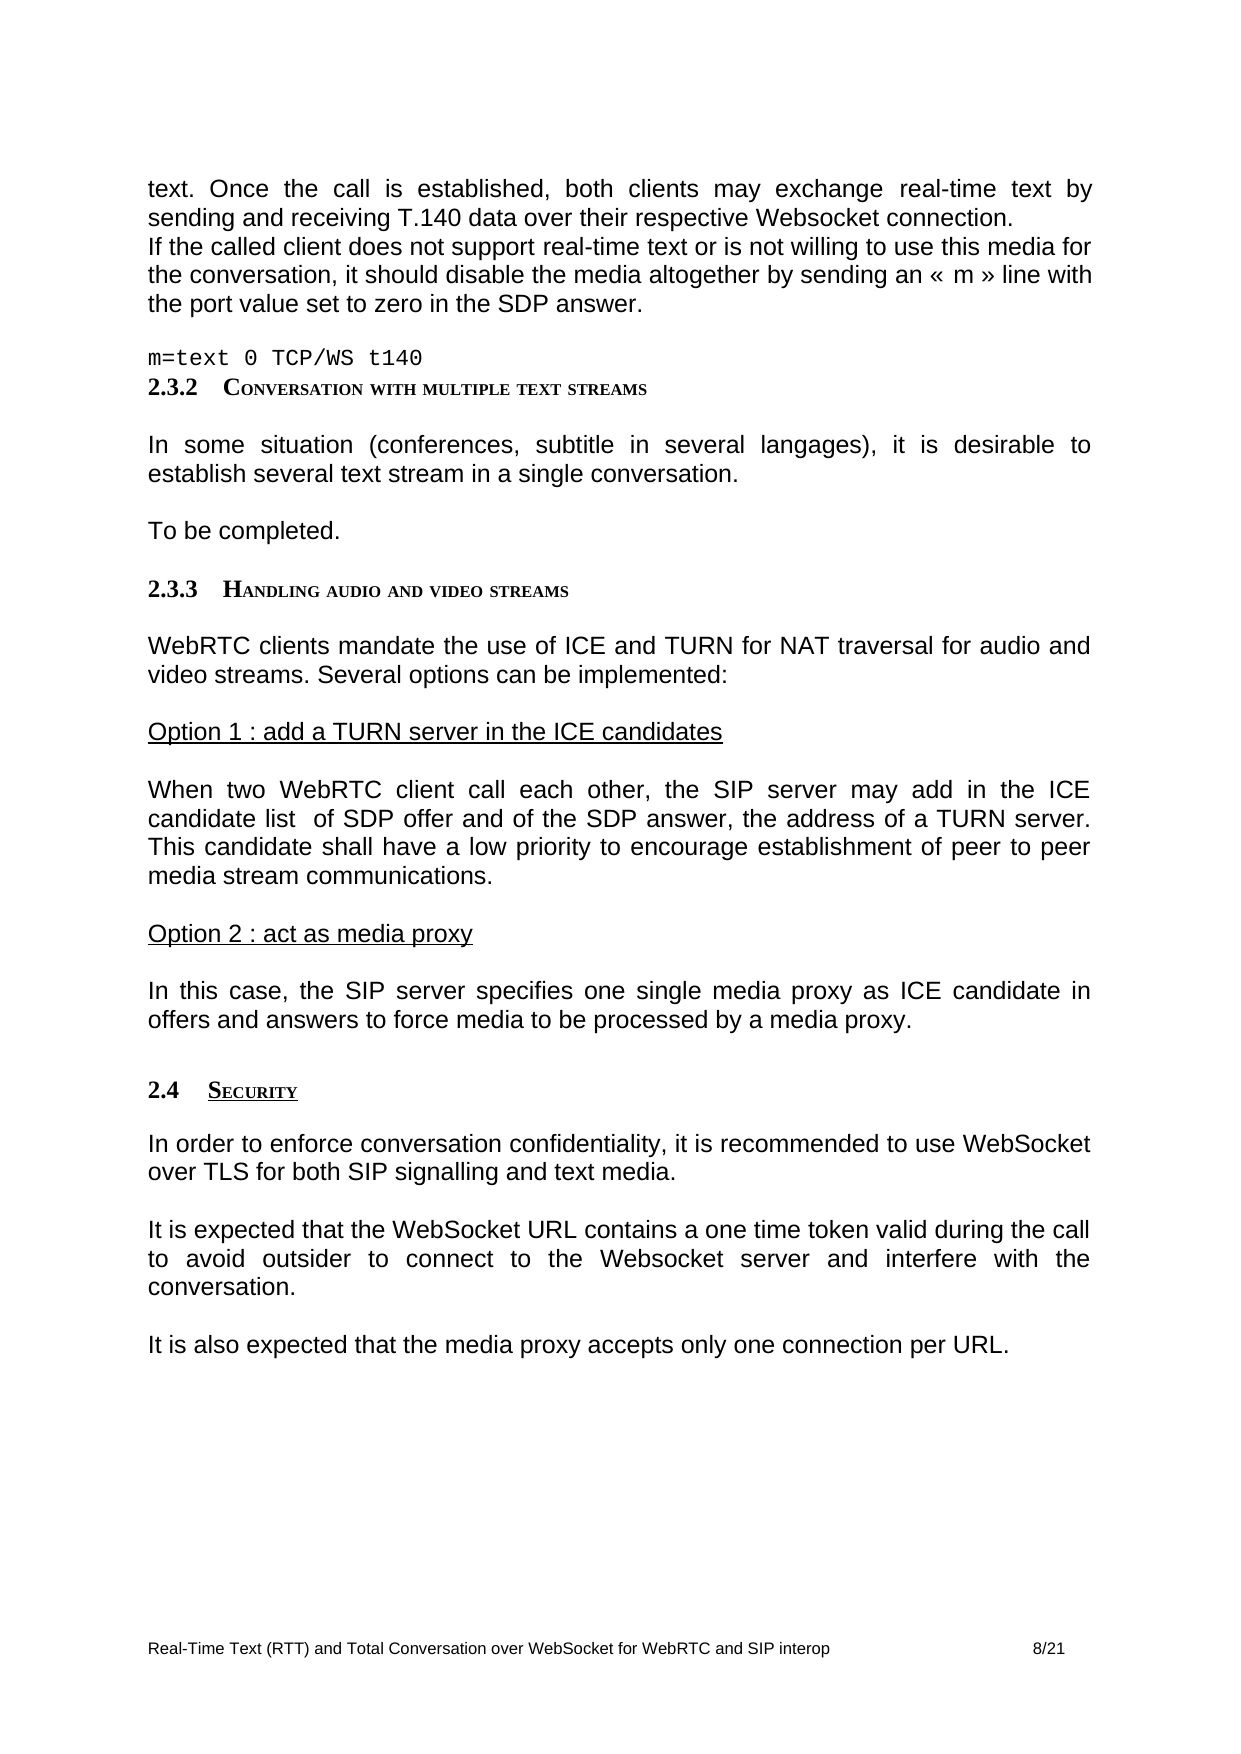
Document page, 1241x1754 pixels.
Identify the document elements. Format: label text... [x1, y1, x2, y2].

text If the called client does not support real-time text or is not willing to use this media for the conversation, it should disable the media altogether by sending an « m » line with the port value set to zero in the SDP answer. [148, 231, 1092, 318]
subtitle Handling audio and video streams [148, 574, 1092, 602]
text WebRTC clients mandate the use of ICE and TURN for NAT traversal for audio and video streams. Several options can be implemented: [148, 631, 1092, 689]
text In this case, the SIP server specifies one single media proxy as ICE candidate in offers and answers to force media to be processed by a media proxy. [148, 976, 1092, 1034]
text m=text 0 TCP/WS t140 [148, 346, 1092, 372]
text text. Once the call is established, both clients may exchange real-time text by sending and receiving T.140 data over their respective Websocket connection. [148, 174, 1092, 231]
text In some situation (conferences, subtitle in several langages), it is desirable to establish several text stream in a single conversation. [148, 430, 1092, 487]
text It is also expected that the media proxy accepts only one connection per URL. [148, 1330, 1092, 1359]
text Option 1 : add a TURN server in the ICE candidates [148, 717, 1092, 746]
text In order to enforce conversation confidentiality, it is recommended to use WebSocket over TLS for both SIP signalling and text media. [148, 1129, 1092, 1186]
text When two WebRTC client call each other, the SIP server may add in the ICE candidate list of SDP offer and of the SDP answer, the address of a TURN server. This candidate shall have a low priority to encourage establishment of peer to peer media stream communications. [148, 775, 1092, 890]
subtitle Security [148, 1075, 1092, 1104]
subtitle Conversation with multiple text streams [148, 372, 1092, 401]
text It is expected that the WebSocket URL contains a one time token valid during the call to avoid outsider to connect to the Websocket server and interfere with the conversation. [148, 1215, 1092, 1301]
text Option 2 : act as media proxy [148, 919, 1092, 947]
text To be completed. [148, 516, 1092, 545]
